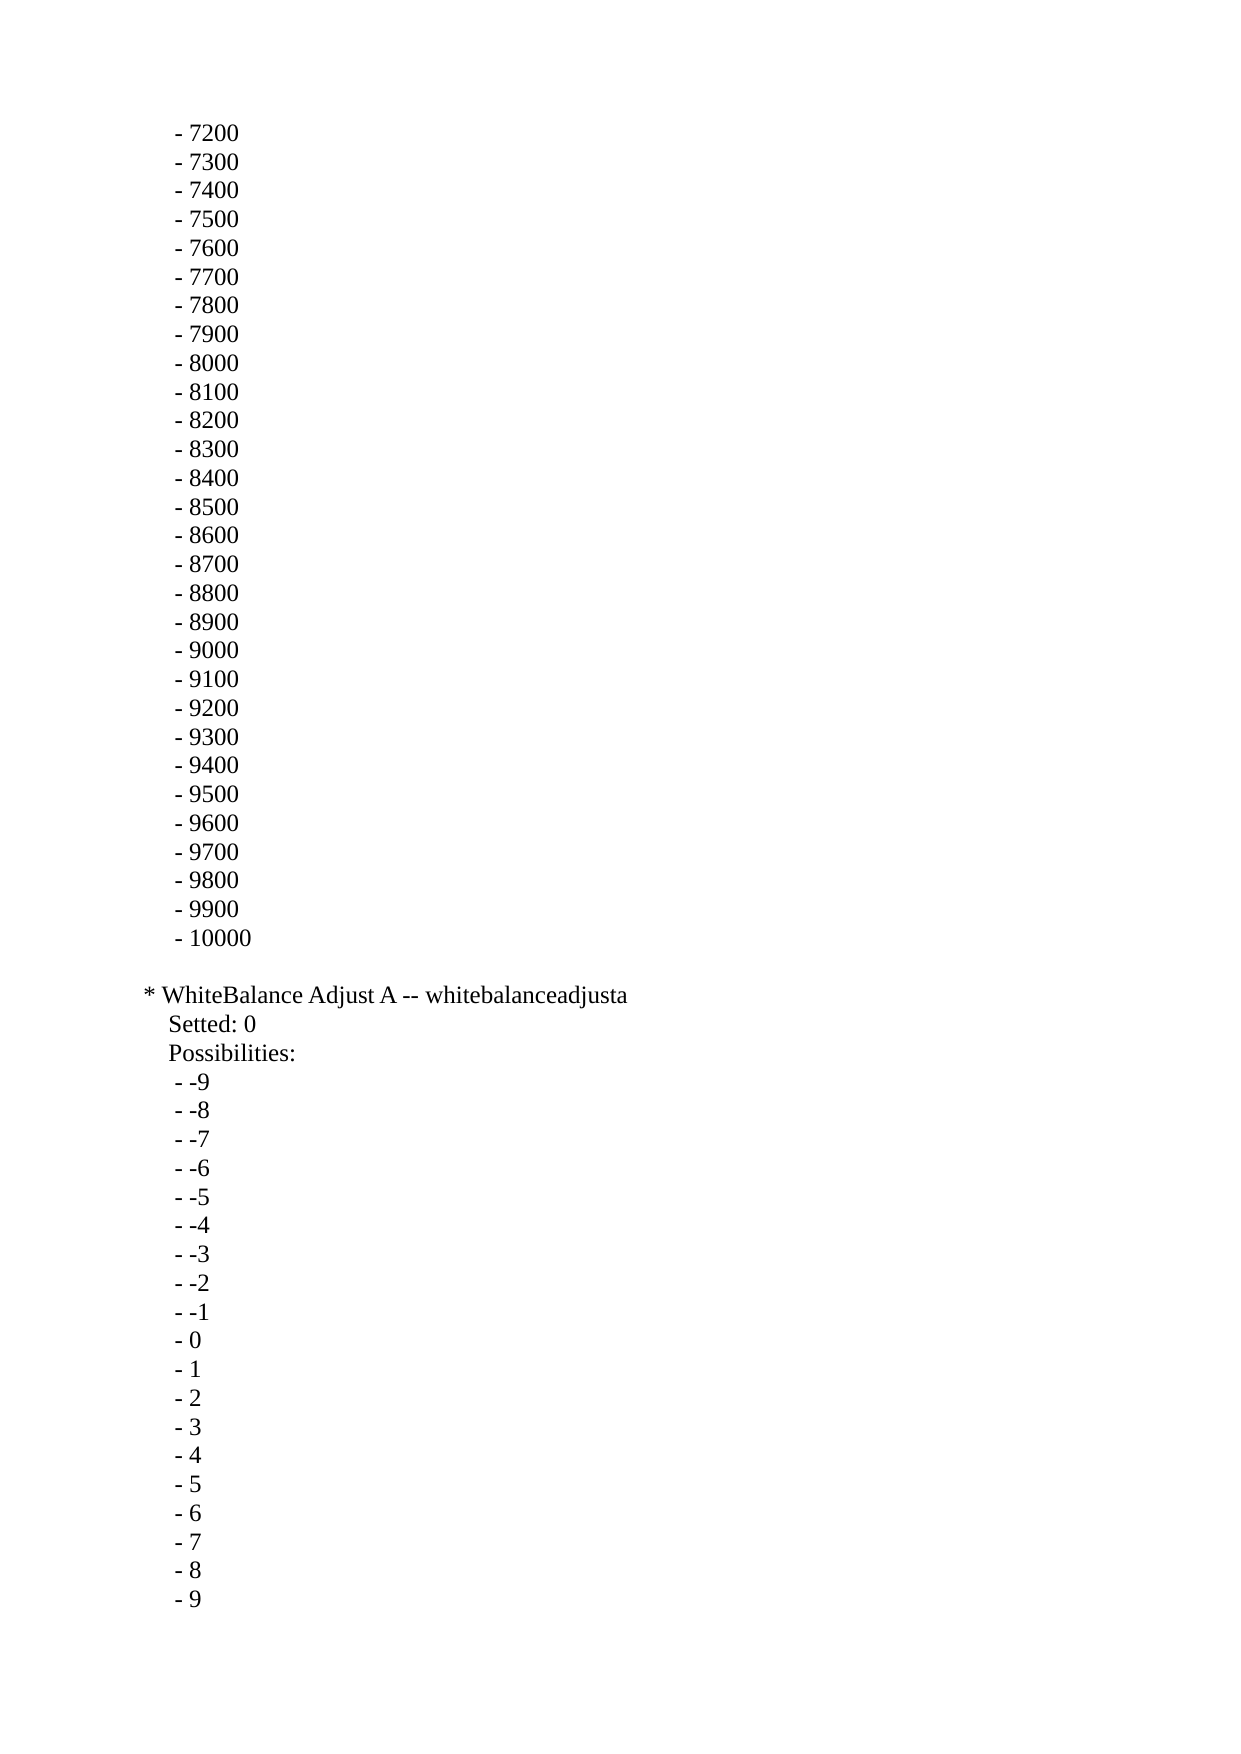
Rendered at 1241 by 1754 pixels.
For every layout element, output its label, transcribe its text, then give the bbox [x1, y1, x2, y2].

text - 9600 [118, 808, 1122, 837]
text - 8700 [118, 549, 1122, 578]
text - 3 [118, 1412, 1122, 1441]
text - 7800 [118, 291, 1122, 319]
text - 8000 [118, 348, 1122, 377]
text - 9800 [118, 866, 1122, 894]
text - -4 [118, 1211, 1122, 1239]
text - 7500 [118, 204, 1122, 233]
text - 1 [118, 1354, 1122, 1383]
text - 9100 [118, 664, 1122, 693]
text - -6 [118, 1153, 1122, 1182]
text - 7200 [118, 118, 1122, 147]
text - 7600 [118, 233, 1122, 262]
text - 5 [118, 1469, 1122, 1498]
text - 9900 [118, 894, 1122, 923]
text - 9700 [118, 837, 1122, 866]
text - 8100 [118, 377, 1122, 406]
text - 8900 [118, 607, 1122, 636]
text - 2 [118, 1383, 1122, 1412]
text - 8800 [118, 578, 1122, 607]
text - 4 [118, 1441, 1122, 1469]
text - 9 [118, 1584, 1122, 1613]
text - 8200 [118, 406, 1122, 434]
text * WhiteBalance Adjust A -- whitebalanceadjusta [118, 981, 1122, 1009]
text - 9500 [118, 779, 1122, 808]
text - 10000 [118, 923, 1122, 952]
text - 8400 [118, 463, 1122, 492]
text - -1 [118, 1297, 1122, 1326]
text - -3 [118, 1239, 1122, 1268]
text - 8500 [118, 492, 1122, 521]
text - -9 [118, 1067, 1122, 1096]
text - 9000 [118, 636, 1122, 664]
text - -5 [118, 1182, 1122, 1211]
text - -8 [118, 1096, 1122, 1124]
text - 8 [118, 1556, 1122, 1584]
text - -7 [118, 1124, 1122, 1153]
text - 8600 [118, 521, 1122, 549]
text - 7 [118, 1527, 1122, 1556]
text - 7700 [118, 262, 1122, 291]
text - 7900 [118, 319, 1122, 348]
text - 9200 [118, 693, 1122, 722]
text - 6 [118, 1498, 1122, 1527]
text Possibilities: [118, 1038, 1122, 1067]
text - 7300 [118, 147, 1122, 176]
text - 8300 [118, 434, 1122, 463]
text - 7400 [118, 176, 1122, 204]
text Setted: 0 [118, 1009, 1122, 1038]
text - 9400 [118, 751, 1122, 779]
text - 9300 [118, 722, 1122, 751]
text - 0 [118, 1326, 1122, 1354]
text - -2 [118, 1268, 1122, 1297]
